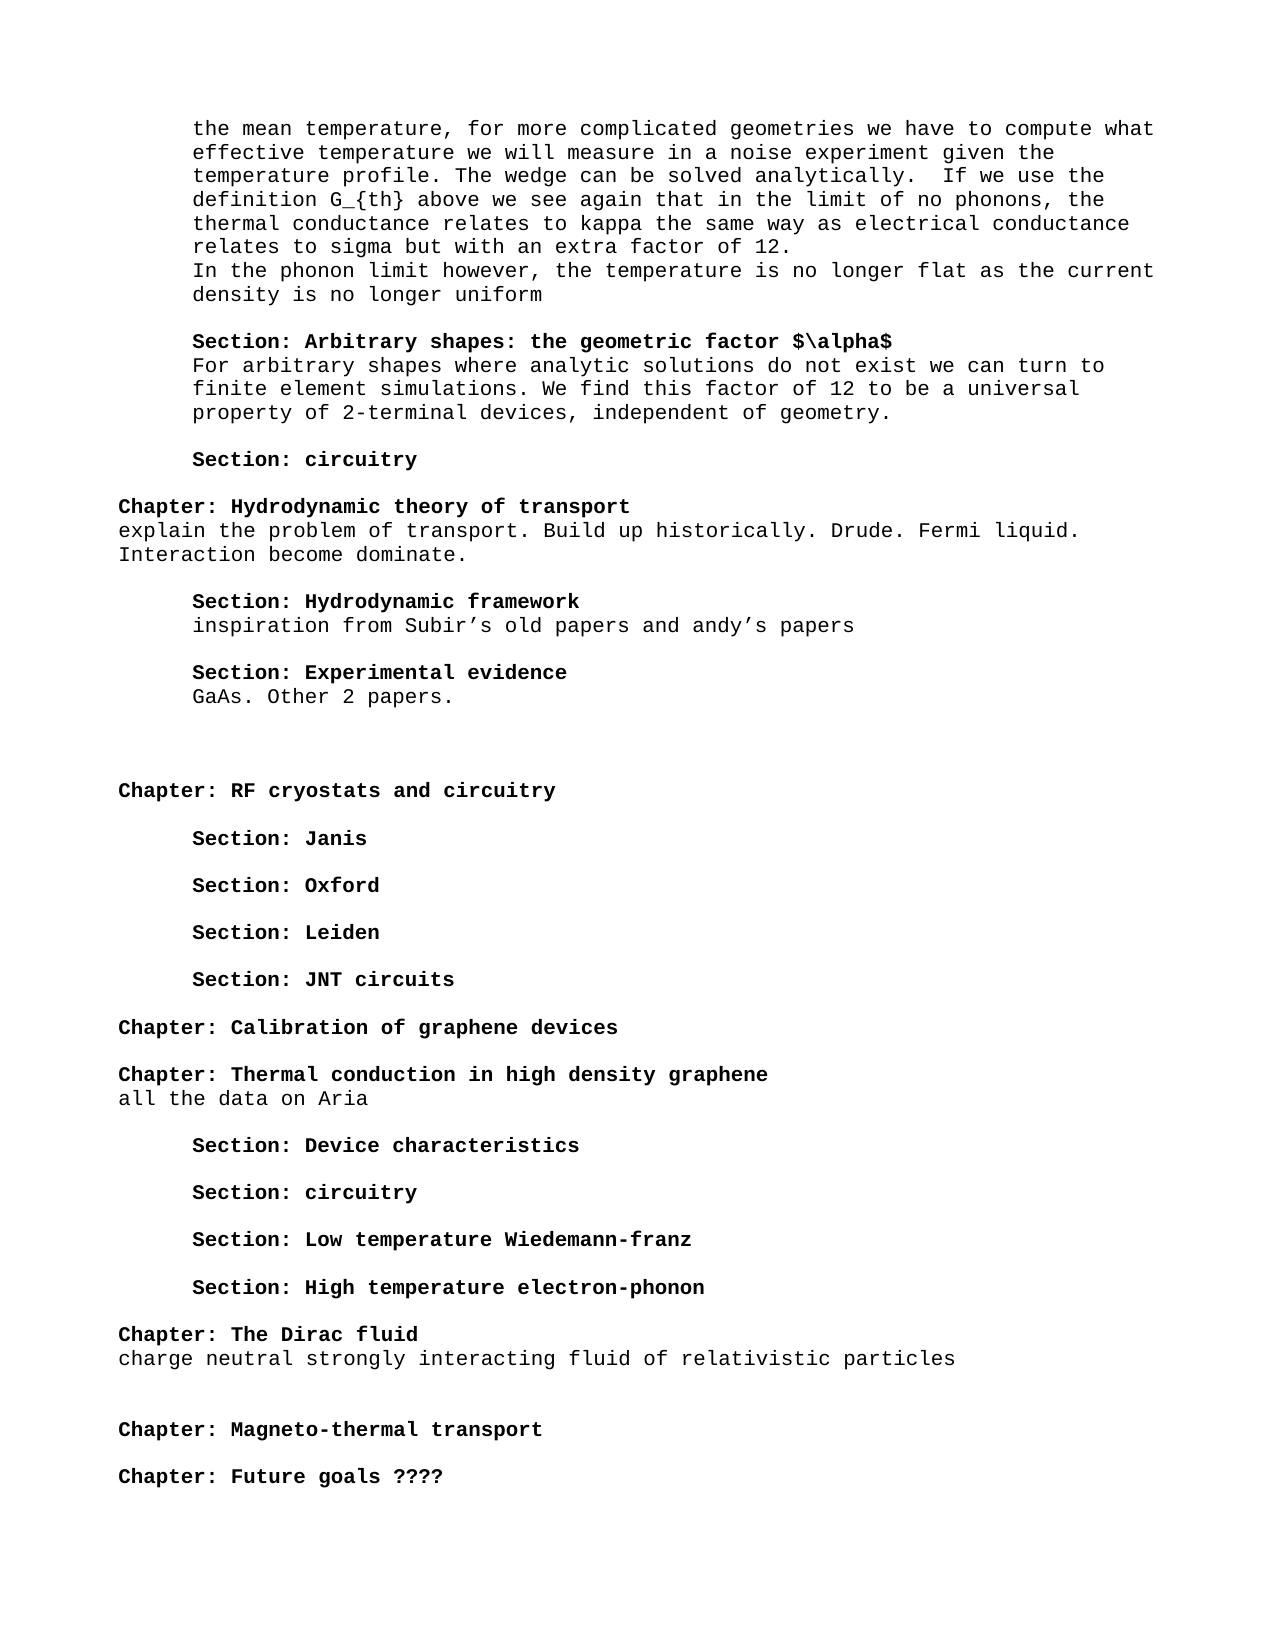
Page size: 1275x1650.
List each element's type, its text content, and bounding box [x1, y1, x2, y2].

text Section: Janis [192, 827, 1157, 851]
text Section: Leiden [192, 922, 1157, 946]
text Chapter: Magneto-thermal transport [118, 1419, 1157, 1442]
text Chapter: Future goals ???? [118, 1466, 1157, 1489]
text Section: JNT circuits [192, 969, 1157, 993]
text Section: Device characteristics [192, 1135, 1157, 1158]
text Chapter: Thermal conduction in high density graphene [118, 1064, 1157, 1088]
text Section: Arbitrary shapes: the geometric factor $\alpha$ [192, 331, 1157, 354]
text Chapter: The Dirac fluid [118, 1324, 1157, 1348]
text Section: circuitry [192, 449, 1157, 473]
text Section: Low temperature Wiedemann-franz [192, 1229, 1157, 1253]
text Section: Oxford [192, 875, 1157, 898]
text GaAs. Other 2 papers. [192, 686, 1157, 709]
text Chapter: Hydrodynamic theory of transport [118, 496, 1157, 520]
text In the phonon limit however, the temperature is no longer flat as the current density is no longer uniform [192, 260, 1157, 307]
text Section: High temperature electron-phonon [192, 1277, 1157, 1300]
text all the data on Aria [118, 1088, 1157, 1111]
text explain the problem of transport. Build up historically. Drude. Fermi liquid. Interaction become dominate. [118, 520, 1157, 567]
text Section: Hydrodynamic framework [192, 591, 1157, 615]
text Chapter: Calibration of graphene devices [118, 1017, 1157, 1040]
text For arbitrary shapes where analytic solutions do not exist we can turn to finite element simulations. We find this factor of 12 to be a universal property of 2-terminal devices, independent of geometry. [192, 354, 1157, 426]
text Section: Experimental evidence [192, 662, 1157, 686]
text the mean temperature, for more complicated geometries we have to compute what effective temperature we will measure in a noise experiment given the temperature profile. The wedge can be solved analytically. If we use the definition G_{th} above we see again that in the limit of no phonons, the thermal conductance relates to kappa the same way as electrical conductance relates to sigma but with an extra factor of 12. [192, 118, 1157, 260]
text Chapter: RF cryostats and circuitry [118, 780, 1157, 804]
text charge neutral strongly interacting fluid of relativistic particles [118, 1348, 1157, 1371]
text Section: circuitry [192, 1182, 1157, 1206]
text inspiration from Subir’s old papers and andy’s papers [192, 615, 1157, 638]
